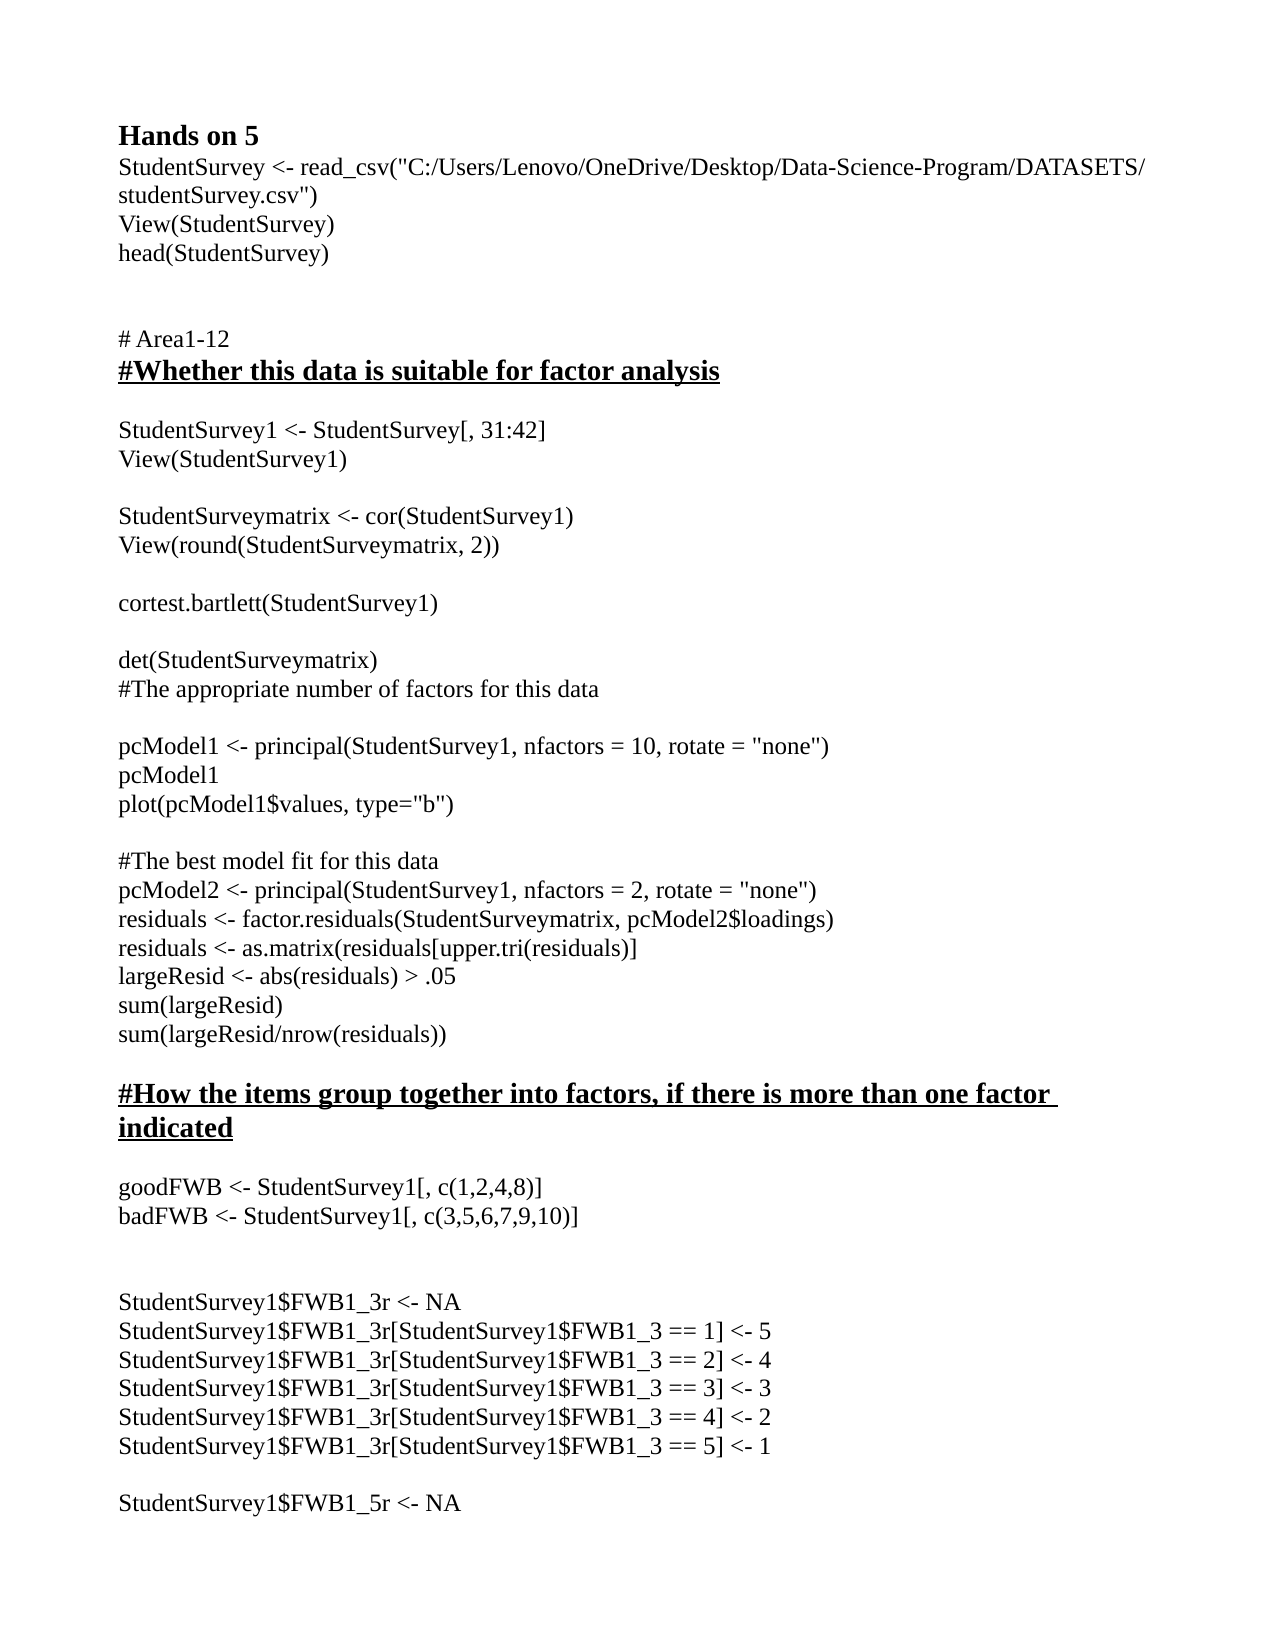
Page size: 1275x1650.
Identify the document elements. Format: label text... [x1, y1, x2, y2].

text #The appropriate number of factors for this data [118, 674, 1157, 703]
text StudentSurvey1$FWB1_3r[StudentSurvey1$FWB1_3 == 4] <- 2 [118, 1402, 1157, 1431]
text StudentSurvey <- read_csv("C:/Users/Lenovo/OneDrive/Desktop/Data-Science-Program/DATASETS/studentSurvey.csv") [118, 152, 1157, 209]
text StudentSurvey1 <- StudentSurvey[, 31:42] [118, 415, 1157, 444]
text StudentSurvey1$FWB1_3r <- NA [118, 1287, 1157, 1316]
text StudentSurvey1$FWB1_3r[StudentSurvey1$FWB1_3 == 5] <- 1 [118, 1431, 1157, 1460]
text sum(largeResid/nrow(residuals)) [118, 1019, 1157, 1048]
text StudentSurvey1$FWB1_3r[StudentSurvey1$FWB1_3 == 2] <- 4 [118, 1345, 1157, 1373]
text StudentSurvey1$FWB1_3r[StudentSurvey1$FWB1_3 == 1] <- 5 [118, 1316, 1157, 1345]
text sum(largeResid) [118, 990, 1157, 1019]
text badFWB <- StudentSurvey1[, c(3,5,6,7,9,10)] [118, 1201, 1157, 1230]
text #How the items group together into factors, if there is more than one factor indicated [118, 1076, 1157, 1143]
text det(StudentSurveymatrix) [118, 645, 1157, 674]
text pcModel2 <- principal(StudentSurvey1, nfactors = 2, rotate = "none") [118, 875, 1157, 904]
text plot(pcModel1$values, type="b") [118, 789, 1157, 818]
text View(StudentSurvey) [118, 209, 1157, 238]
text View(StudentSurvey1) [118, 444, 1157, 473]
text cortest.bartlett(StudentSurvey1) [118, 588, 1157, 616]
text StudentSurveymatrix <- cor(StudentSurvey1) [118, 501, 1157, 530]
text pcModel1 <- principal(StudentSurvey1, nfactors = 10, rotate = "none") [118, 731, 1157, 760]
text View(round(StudentSurveymatrix, 2)) [118, 530, 1157, 559]
text goodFWB <- StudentSurvey1[, c(1,2,4,8)] [118, 1172, 1157, 1201]
text #Whether this data is suitable for factor analysis [118, 353, 1157, 386]
text head(StudentSurvey) [118, 238, 1157, 267]
text Hands on 5 [118, 118, 1157, 152]
text residuals <- factor.residuals(StudentSurveymatrix, pcModel2$loadings) [118, 904, 1157, 933]
text largeResid <- abs(residuals) > .05 [118, 961, 1157, 990]
text #The best model fit for this data [118, 846, 1157, 875]
text StudentSurvey1$FWB1_3r[StudentSurvey1$FWB1_3 == 3] <- 3 [118, 1373, 1157, 1402]
text StudentSurvey1$FWB1_5r <- NA [118, 1488, 1157, 1517]
text residuals <- as.matrix(residuals[upper.tri(residuals)] [118, 933, 1157, 961]
text pcModel1 [118, 760, 1157, 789]
text # Area1-12 [118, 324, 1157, 353]
